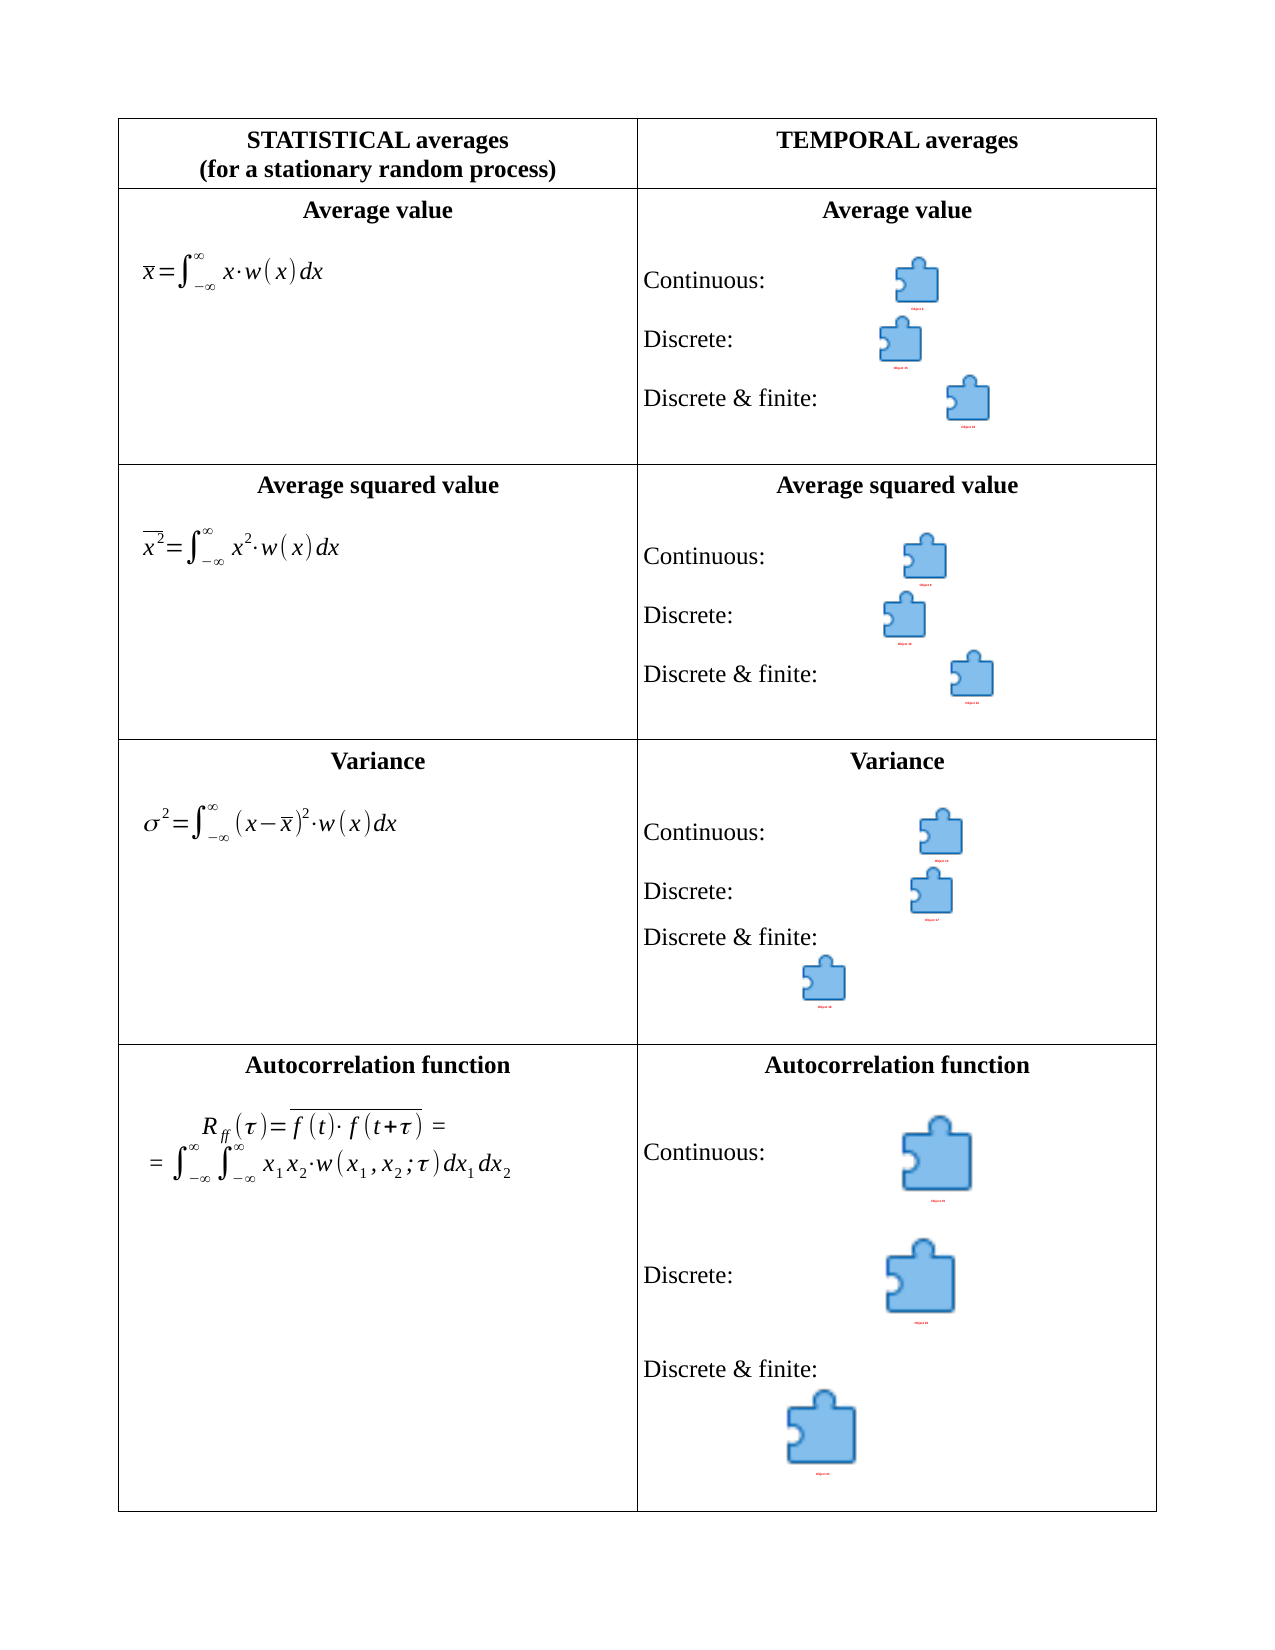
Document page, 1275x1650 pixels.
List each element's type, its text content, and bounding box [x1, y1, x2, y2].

table_cell Autocorrelation function [119, 1045, 637, 1511]
table_header STATISTICAL averages (for a stationary random process) [119, 119, 637, 188]
table_cell Average squared value Continuous: Discrete: Discrete & finite: [638, 465, 1156, 739]
table_cell Variance Continuous: Discrete: Discrete & finite: [638, 740, 1156, 1044]
table_cell Variance [119, 740, 637, 1044]
table_cell Autocorrelation function Continuous: Discrete: Discrete & finite: [638, 1045, 1156, 1511]
table_cell Average value Continuous: Discrete: Discrete & finite: [638, 189, 1156, 464]
table_header TEMPORAL averages [638, 119, 1156, 188]
table_cell Average squared value [119, 465, 637, 739]
table_cell Average value [119, 189, 637, 464]
